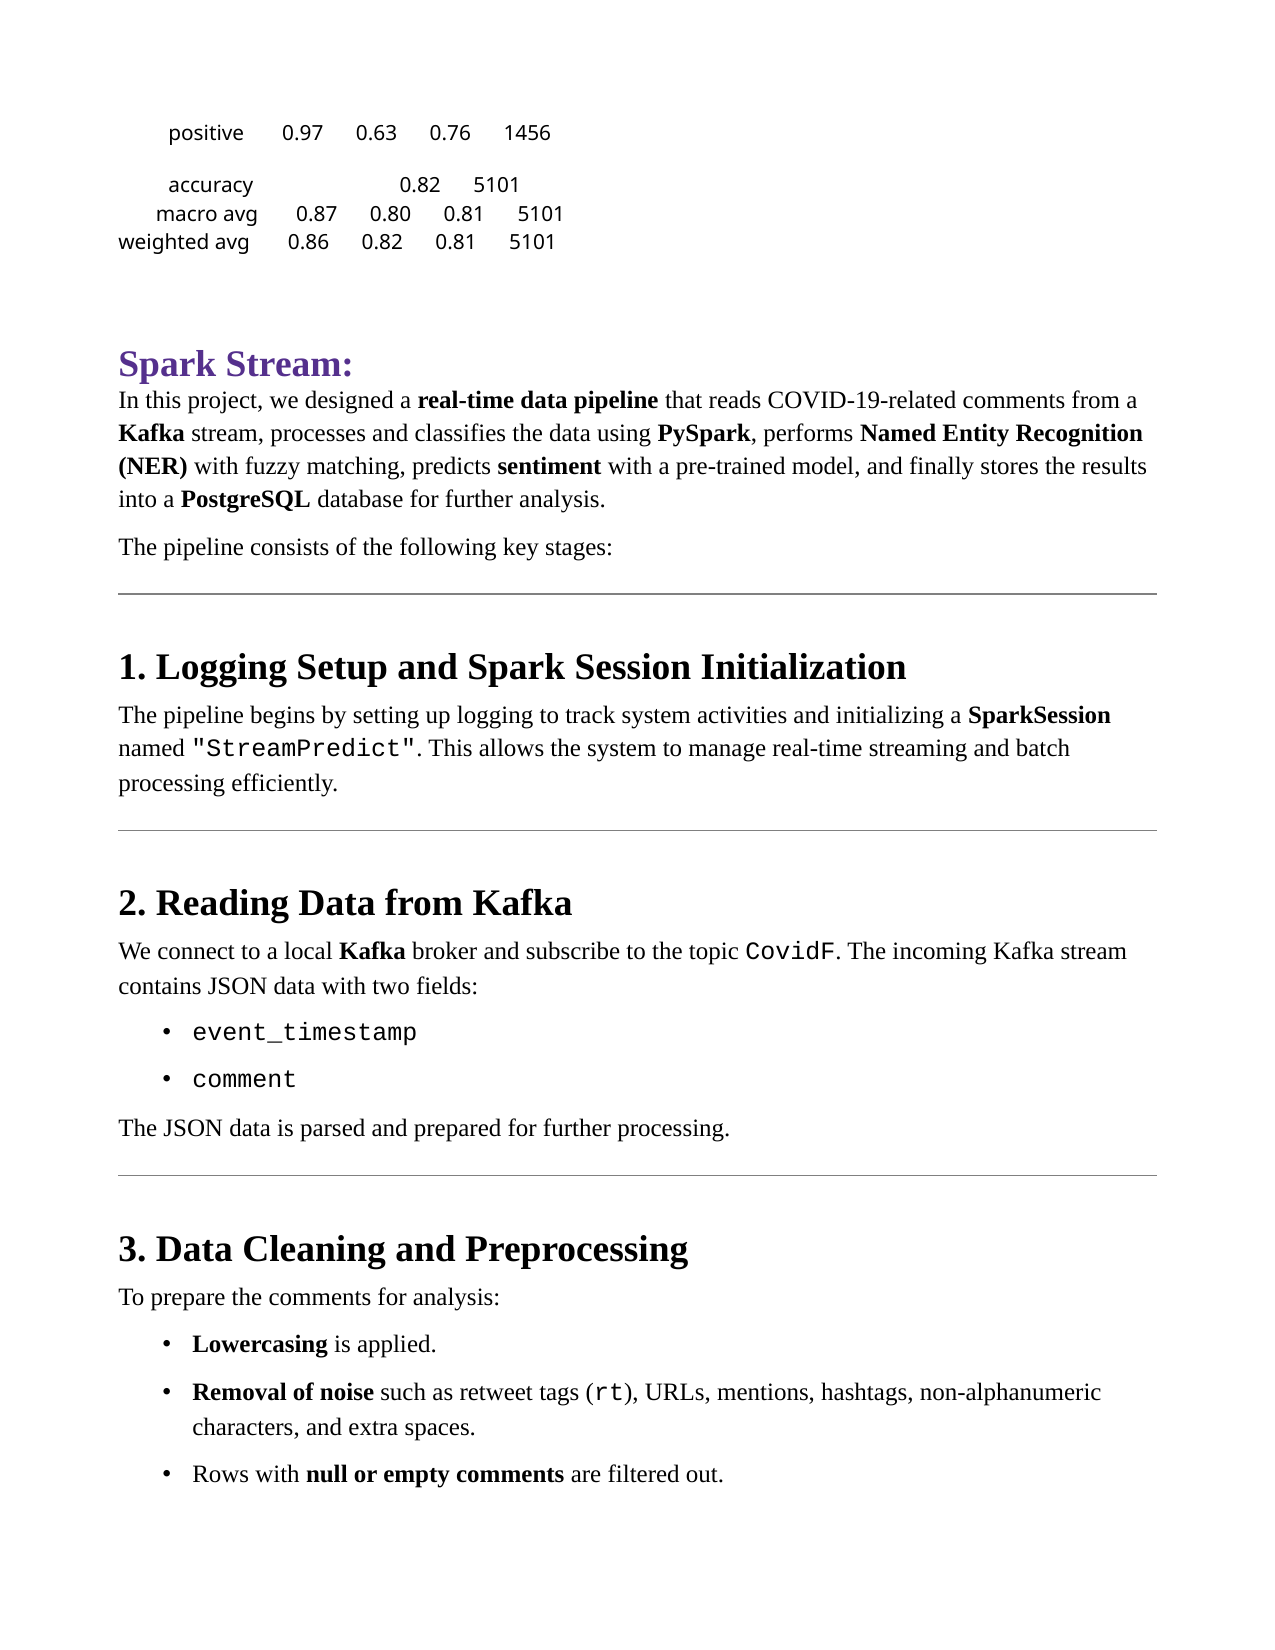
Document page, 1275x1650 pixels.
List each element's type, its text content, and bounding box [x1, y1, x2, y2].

subtitle 2. Reading Data from Kafka [118, 881, 1157, 924]
text accuracy 0.82 5101 [118, 170, 1157, 199]
text In this project, we designed a real-time data pipeline that reads COVID-19-related comments from a Kafka stream, processes and classifies the data using PySpark, performs Named Entity Recognition (NER) with fuzzy matching, predicts sentiment with a pre-trained model, and finally stores the results into a PostgreSQL database for further analysis. [118, 385, 1157, 513]
text The pipeline begins by setting up logging to track system activities and initializing a SparkSession named "StreamPredict". This allows the system to manage real-time streaming and batch processing efficiently. [118, 700, 1157, 797]
text positive 0.97 0.63 0.76 1456 [118, 118, 1157, 147]
text To prepare the comments for analysis: [118, 1282, 1157, 1310]
text weighted avg 0.86 0.82 0.81 5101 [118, 227, 1157, 256]
text We connect to a local Kafka broker and subscribe to the topic CovidF. The incoming Kafka stream contains JSON data with two fields: [118, 936, 1157, 1000]
subtitle 1. Logging Setup and Spark Session Initialization [118, 644, 1157, 687]
text The pipeline consists of the following key stages: [118, 532, 1157, 560]
text macro avg 0.87 0.80 0.81 5101 [118, 199, 1157, 227]
list Rows with null or empty comments are filtered out. [162, 1459, 1157, 1488]
list event_timestamp [162, 1019, 1157, 1047]
list comment [162, 1066, 1157, 1094]
text The JSON data is parsed and prepared for further processing. [118, 1113, 1157, 1142]
list Lowercasing is applied. [162, 1329, 1157, 1358]
text Spark Stream: [118, 342, 1157, 385]
list Removal of noise such as retweet tags (rt), URLs, mentions, hashtags, non-alphanumeric characters, and extra spaces. [162, 1377, 1157, 1441]
subtitle 3. Data Cleaning and Preprocessing [118, 1226, 1157, 1269]
